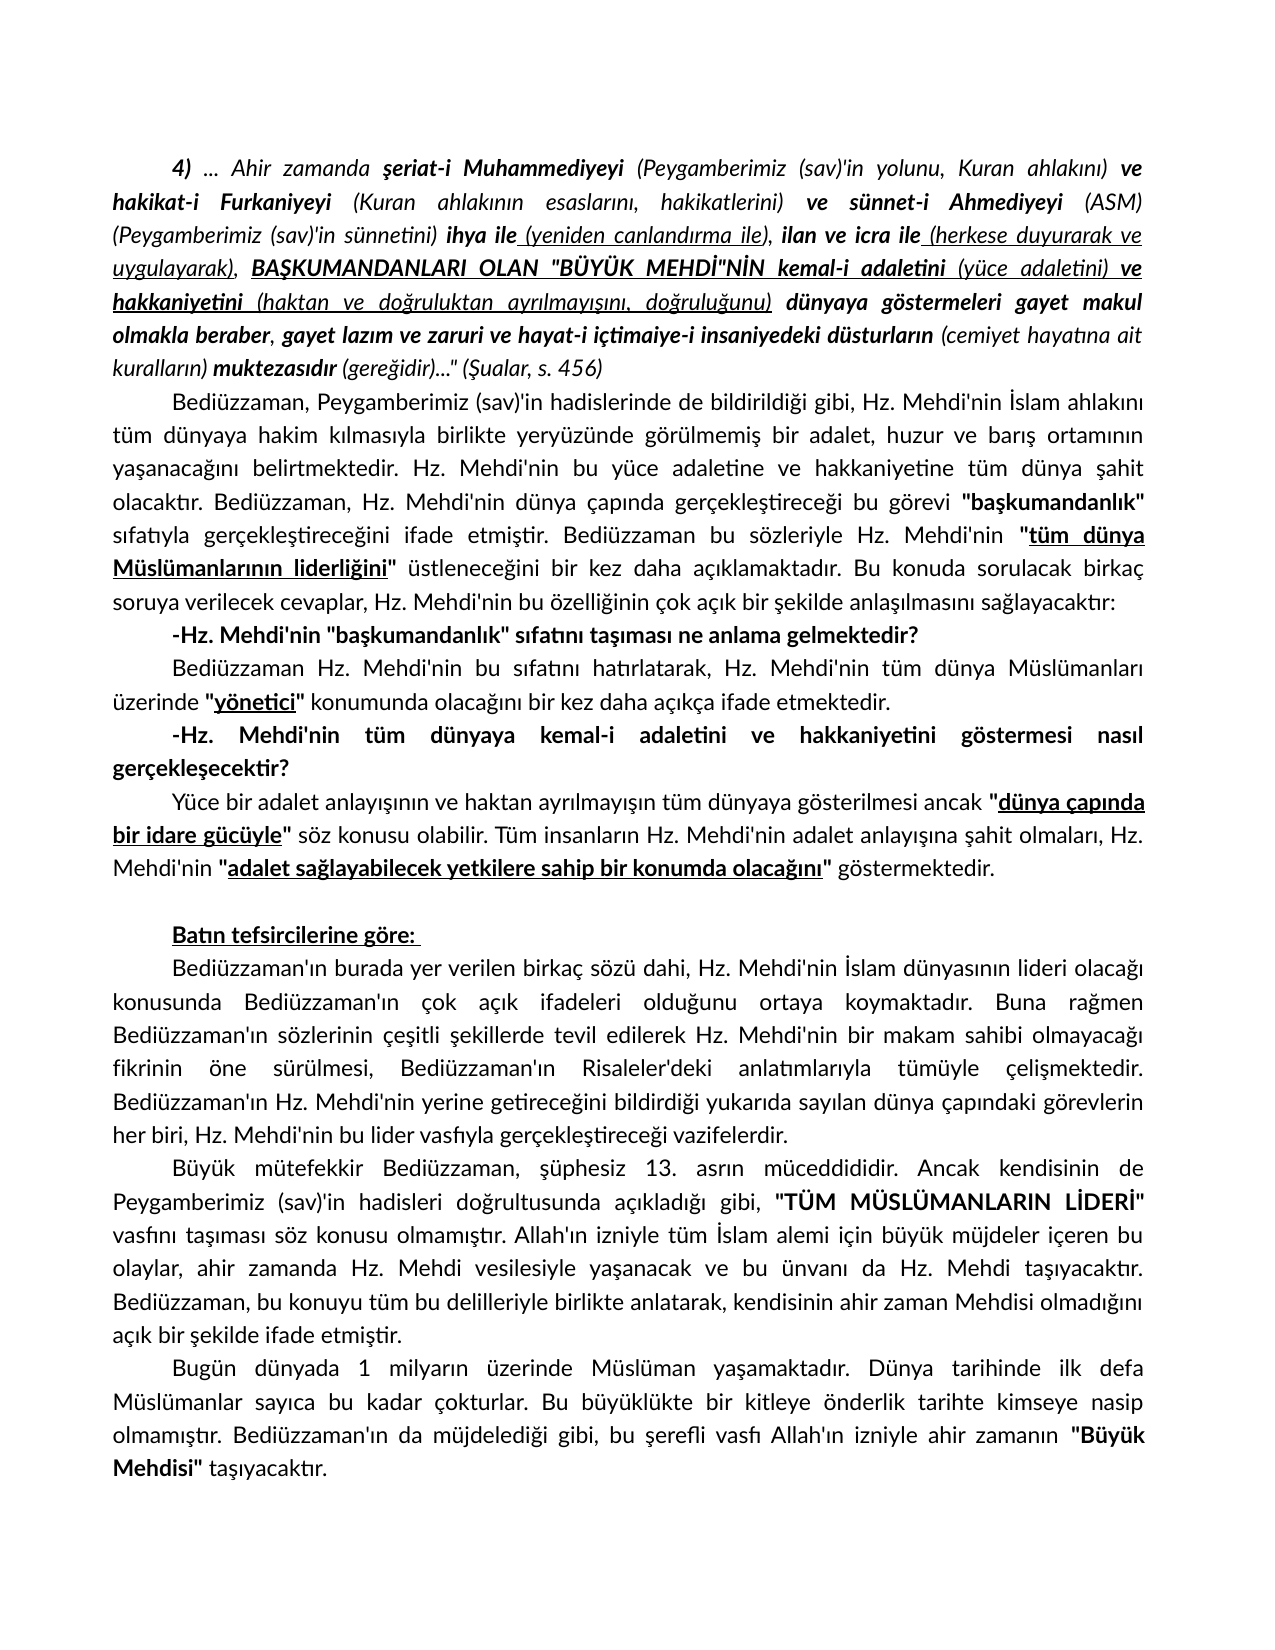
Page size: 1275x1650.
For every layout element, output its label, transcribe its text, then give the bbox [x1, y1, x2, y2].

text Bediüzzaman, Peygamberimiz (sav)'in hadislerinde de bildirildiği gibi, Hz. Mehdi'nin İslam ahlakını tüm dünyaya hakim kılmasıyla birlikte yeryüzünde görülmemiş bir adalet, huzur ve barış ortamının yaşanacağını belirtmektedir. Hz. Mehdi'nin bu yüce adaletine ve hakkaniyetine tüm dünya şahit olacaktır. Bediüzzaman, Hz. Mehdi'nin dünya çapında gerçekleştireceği bu görevi "başkumandanlık" sıfatıyla gerçekleştireceğini ifade etmiştir. Bediüzzaman bu sözleriyle Hz. Mehdi'nin "tüm dünya Müslümanlarının liderliğini" üstleneceğini bir kez daha açıklamaktadır. Bu konuda sorulacak birkaç soruya verilecek cevaplar, Hz. Mehdi'nin bu özelliğinin çok açık bir şekilde anlaşılmasını sağlayacaktır: [112, 383, 1145, 617]
text 4) ... Ahir zamanda şeriat-i Muhammediyeyi (Peygamberimiz (sav)'in yolunu, Kuran ahlakını) ve hakikat-i Furkaniyeyi (Kuran ahlakının esaslarını, hakikatlerini) ve sünnet-i Ahmediyeyi (ASM) (Peygamberimiz (sav)'in sünnetini) ihya ile (yeniden canlandırma ile), ilan ve icra ile (herkese duyurarak ve uygulayarak), BAŞKUMANDANLARI OLAN "BÜYÜK MEHDİ"NİN kemal-i adaletini (yüce adaletini) ve hakkaniyetini (haktan ve doğruluktan ayrılmayışını, doğruluğunu) dünyaya göstermeleri gayet makul olmakla beraber, gayet lazım ve zaruri ve hayat-i içtimaiye-i insaniyedeki düsturların (cemiyet hayatına ait kuralların) muktezasıdır (gereğidir)..." (Şualar, s. 456) [112, 150, 1145, 383]
text Batın tefsircilerine göre: [112, 917, 1145, 950]
text -Hz. Mehdi'nin tüm dünyaya kemal-i adaletini ve hakkaniyetini göstermesi nasıl gerçekleşecektir? [112, 717, 1145, 783]
text Yüce bir adalet anlayışının ve haktan ayrılmayışın tüm dünyaya gösterilmesi ancak "dünya çapında bir idare gücüyle" söz konusu olabilir. Tüm insanların Hz. Mehdi'nin adalet anlayışına şahit olmaları, Hz. Mehdi'nin "adalet sağlayabilecek yetkilere sahip bir konumda olacağını" göstermektedir. [112, 783, 1145, 883]
text Bediüzzaman Hz. Mehdi'nin bu sıfatını hatırlatarak, Hz. Mehdi'nin tüm dünya Müslümanları üzerinde "yönetici" konumunda olacağını bir kez daha açıkça ifade etmektedir. [112, 650, 1145, 717]
text Büyük mütefekkir Bediüzzaman, şüphesiz 13. asrın müceddididir. Ancak kendisinin de Peygamberimiz (sav)'in hadisleri doğrultusunda açıkladığı gibi, "TÜM MÜSLÜMANLARIN LİDERİ" vasfını taşıması söz konusu olmamıştır. Allah'ın izniyle tüm İslam alemi için büyük müjdeler içeren bu olaylar, ahir zamanda Hz. Mehdi vesilesiyle yaşanacak ve bu ünvanı da Hz. Mehdi taşıyacaktır. Bediüzzaman, bu konuyu tüm bu delilleriyle birlikte anlatarak, kendisinin ahir zaman Mehdisi olmadığını açık bir şekilde ifade etmiştir. [112, 1150, 1145, 1350]
text -Hz. Mehdi'nin "başkumandanlık" sıfatını taşıması ne anlama gelmektedir? [112, 617, 1145, 650]
text Bediüzzaman'ın burada yer verilen birkaç sözü dahi, Hz. Mehdi'nin İslam dünyasının lideri olacağı konusunda Bediüzzaman'ın çok açık ifadeleri olduğunu ortaya koymaktadır. Buna rağmen Bediüzzaman'ın sözlerinin çeşitli şekillerde tevil edilerek Hz. Mehdi'nin bir makam sahibi olmayacağı fikrinin öne sürülmesi, Bediüzzaman'ın Risaleler'deki anlatımlarıyla tümüyle çelişmektedir. Bediüzzaman'ın Hz. Mehdi'nin yerine getireceğini bildirdiği yukarıda sayılan dünya çapındaki görevlerin her biri, Hz. Mehdi'nin bu lider vasfıyla gerçekleştireceği vazifelerdir. [112, 950, 1145, 1150]
text Bugün dünyada 1 milyarın üzerinde Müslüman yaşamaktadır. Dünya tarihinde ilk defa Müslümanlar sayıca bu kadar çokturlar. Bu büyüklükte bir kitleye önderlik tarihte kimseye nasip olmamıştır. Bediüzzaman'ın da müjdelediği gibi, bu şerefli vasfı Allah'ın izniyle ahir zamanın "Büyük Mehdisi" taşıyacaktır. [112, 1350, 1145, 1483]
